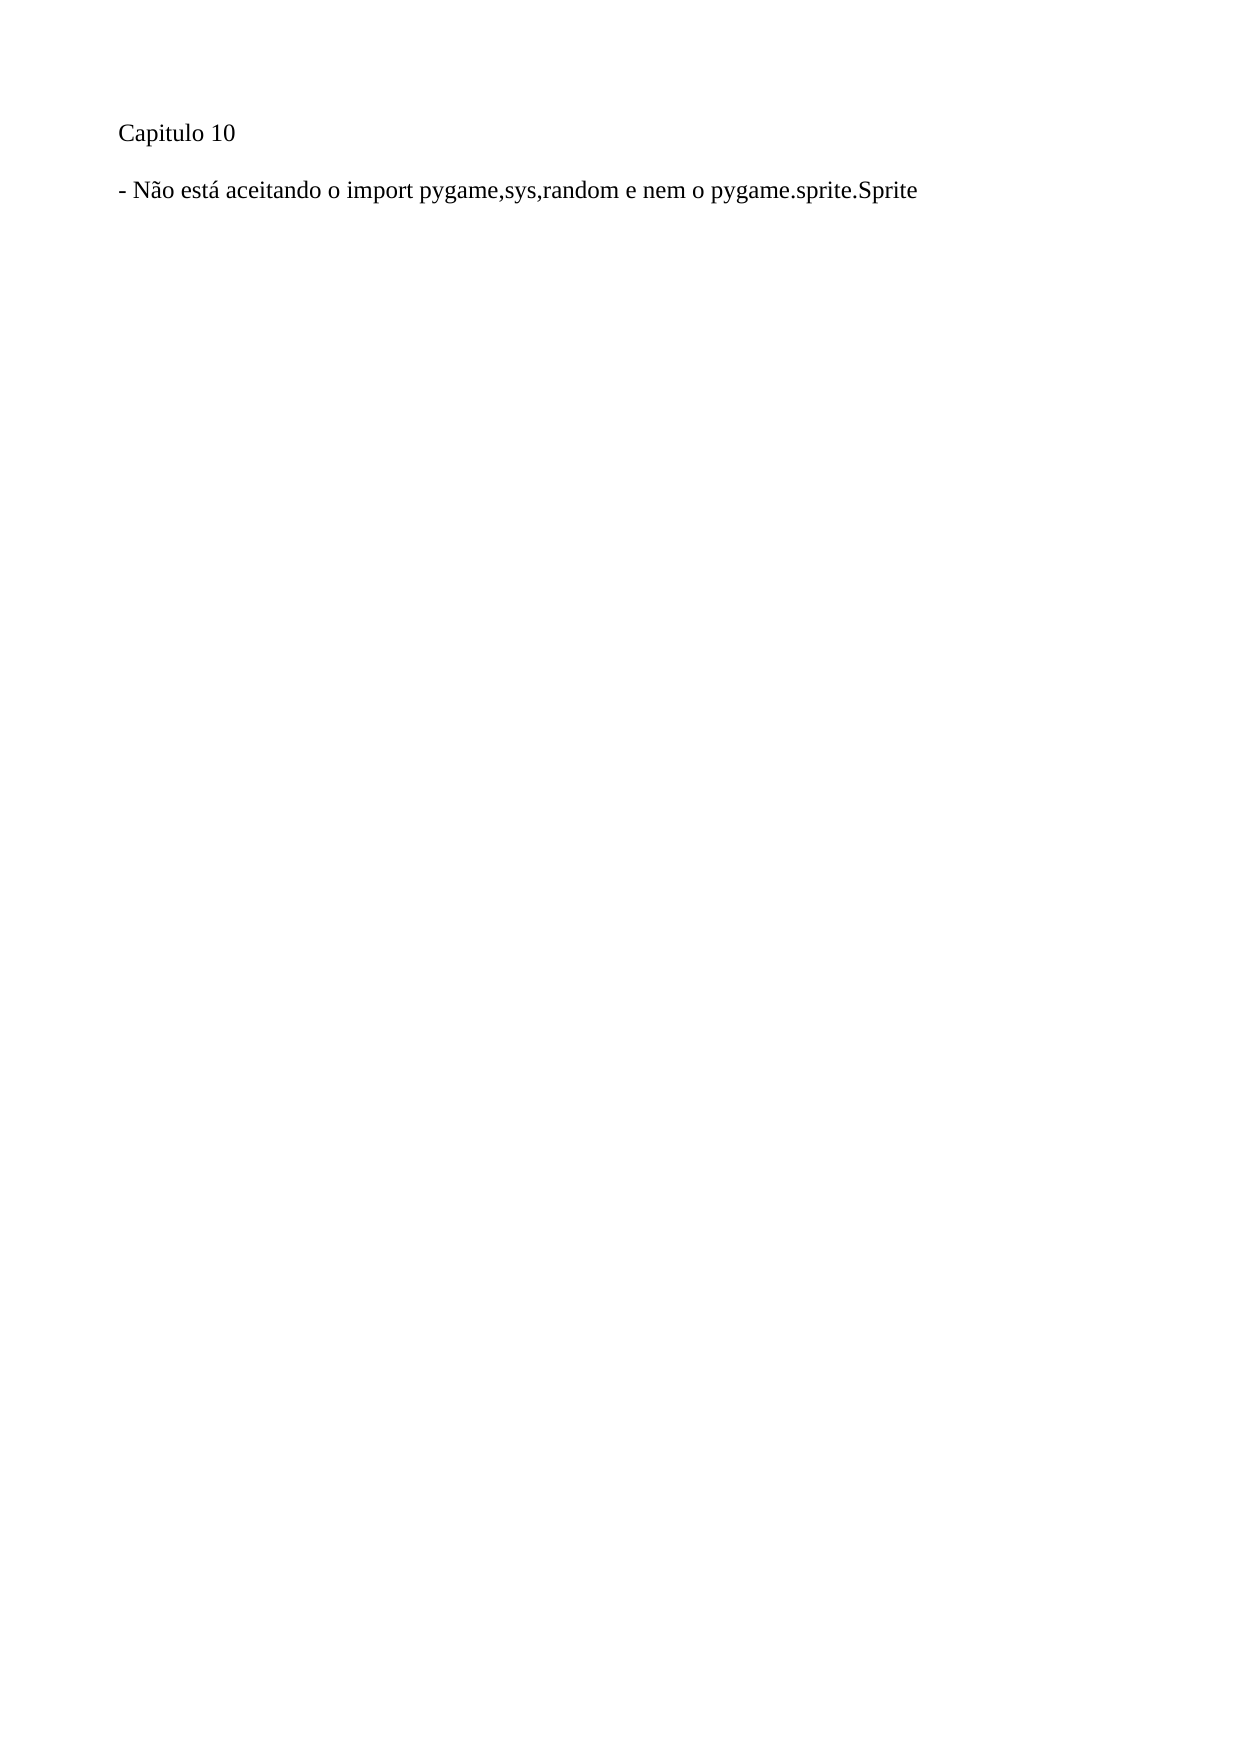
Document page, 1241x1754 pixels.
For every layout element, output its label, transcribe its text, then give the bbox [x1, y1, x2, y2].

text - Não está aceitando o import pygame,sys,random e nem o pygame.sprite.Sprite [118, 176, 1122, 204]
text Capitulo 10 [118, 118, 1122, 147]
